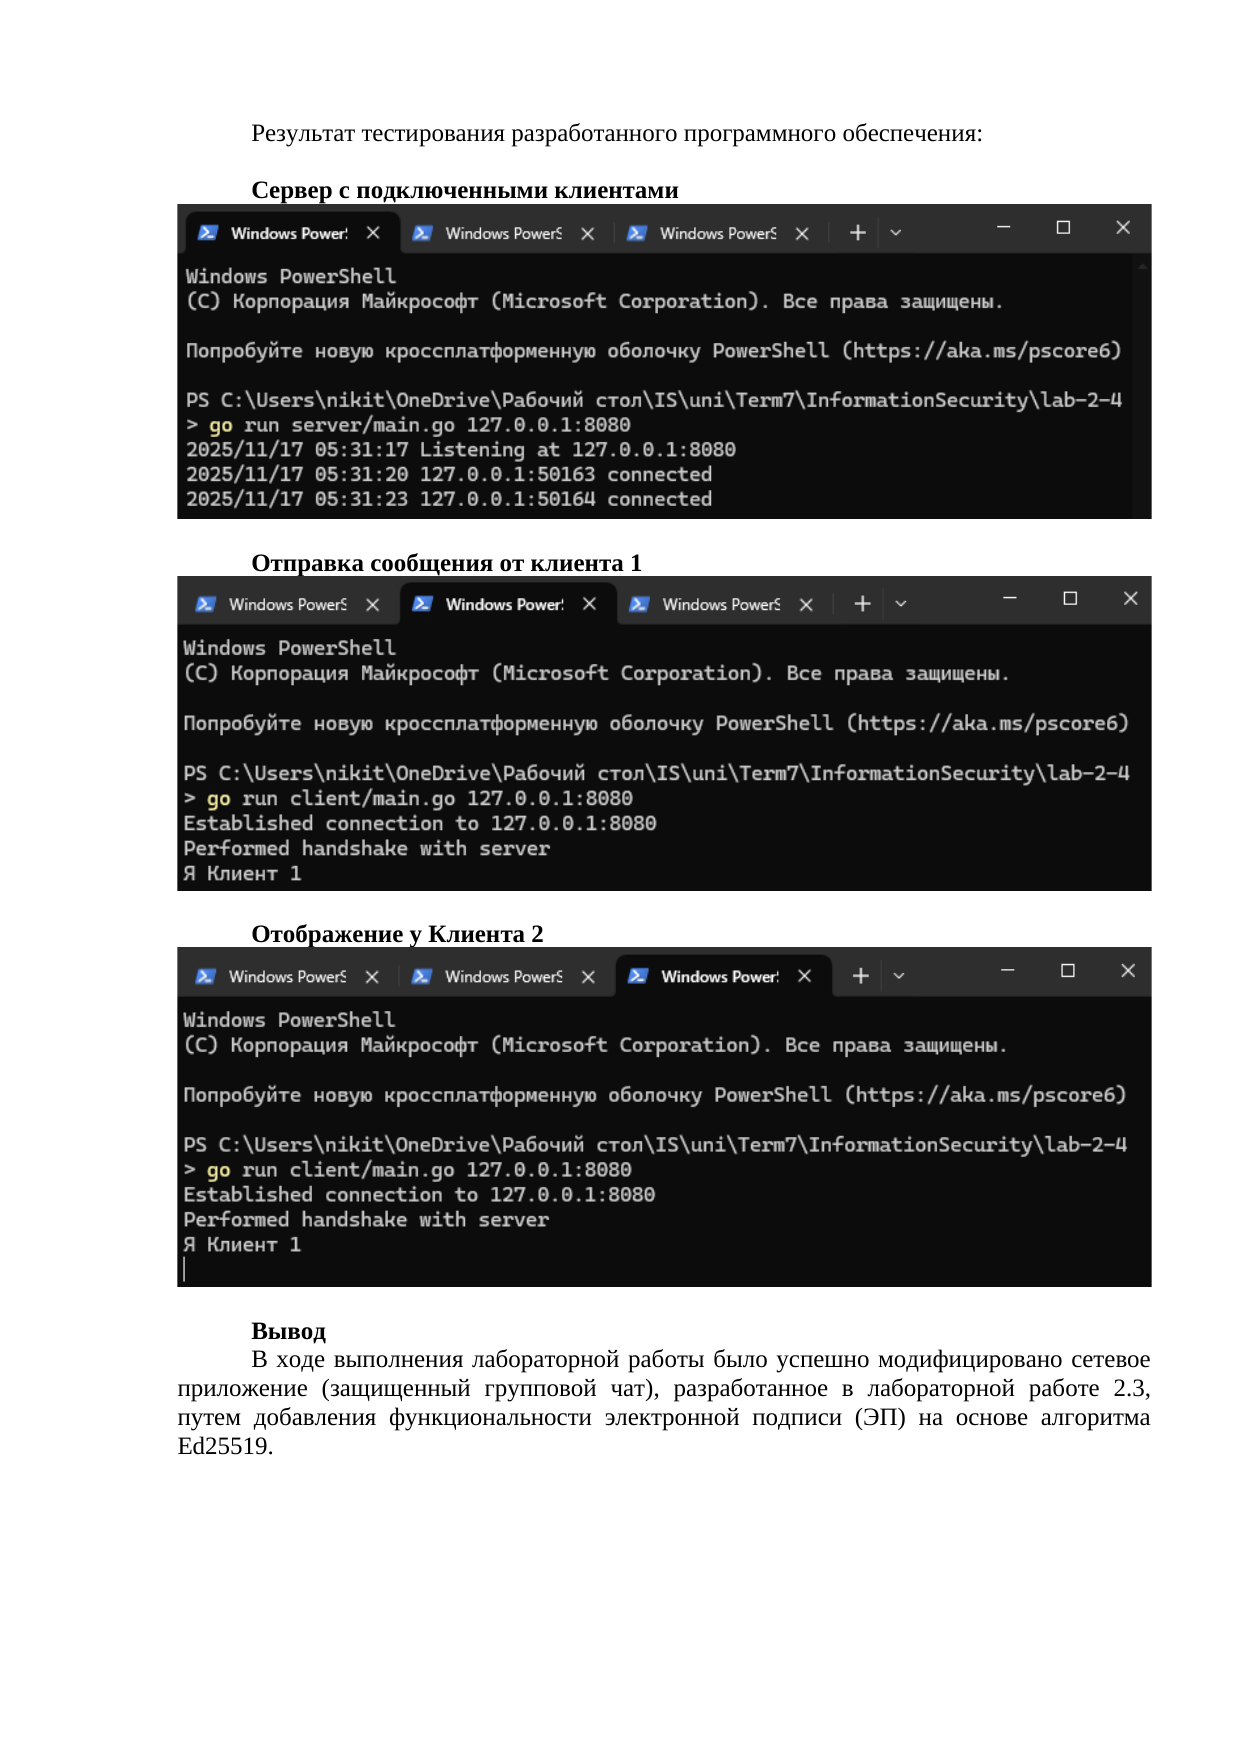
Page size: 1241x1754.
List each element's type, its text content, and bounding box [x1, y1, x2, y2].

text Отправка сообщения от клиента 1 [177, 548, 1152, 576]
picture [177, 947, 1152, 1287]
text Сервер с подключенными клиентами [177, 176, 1152, 204]
text В ходе выполнения лабораторной работы было успешно модифицировано сетевое приложение (защищенный групповой чат), разработанное в лабораторной работе 2.3, путем добавления функциональности электронной подписи (ЭП) на основе алгоритма Ed25519. [177, 1344, 1152, 1459]
text Отображение у Клиента 2 [177, 919, 1152, 947]
text Вывод [177, 1316, 1152, 1344]
text Результат тестирования разработанного программного обеспечения: [177, 118, 1152, 147]
picture [177, 576, 1152, 891]
picture [177, 204, 1152, 519]
